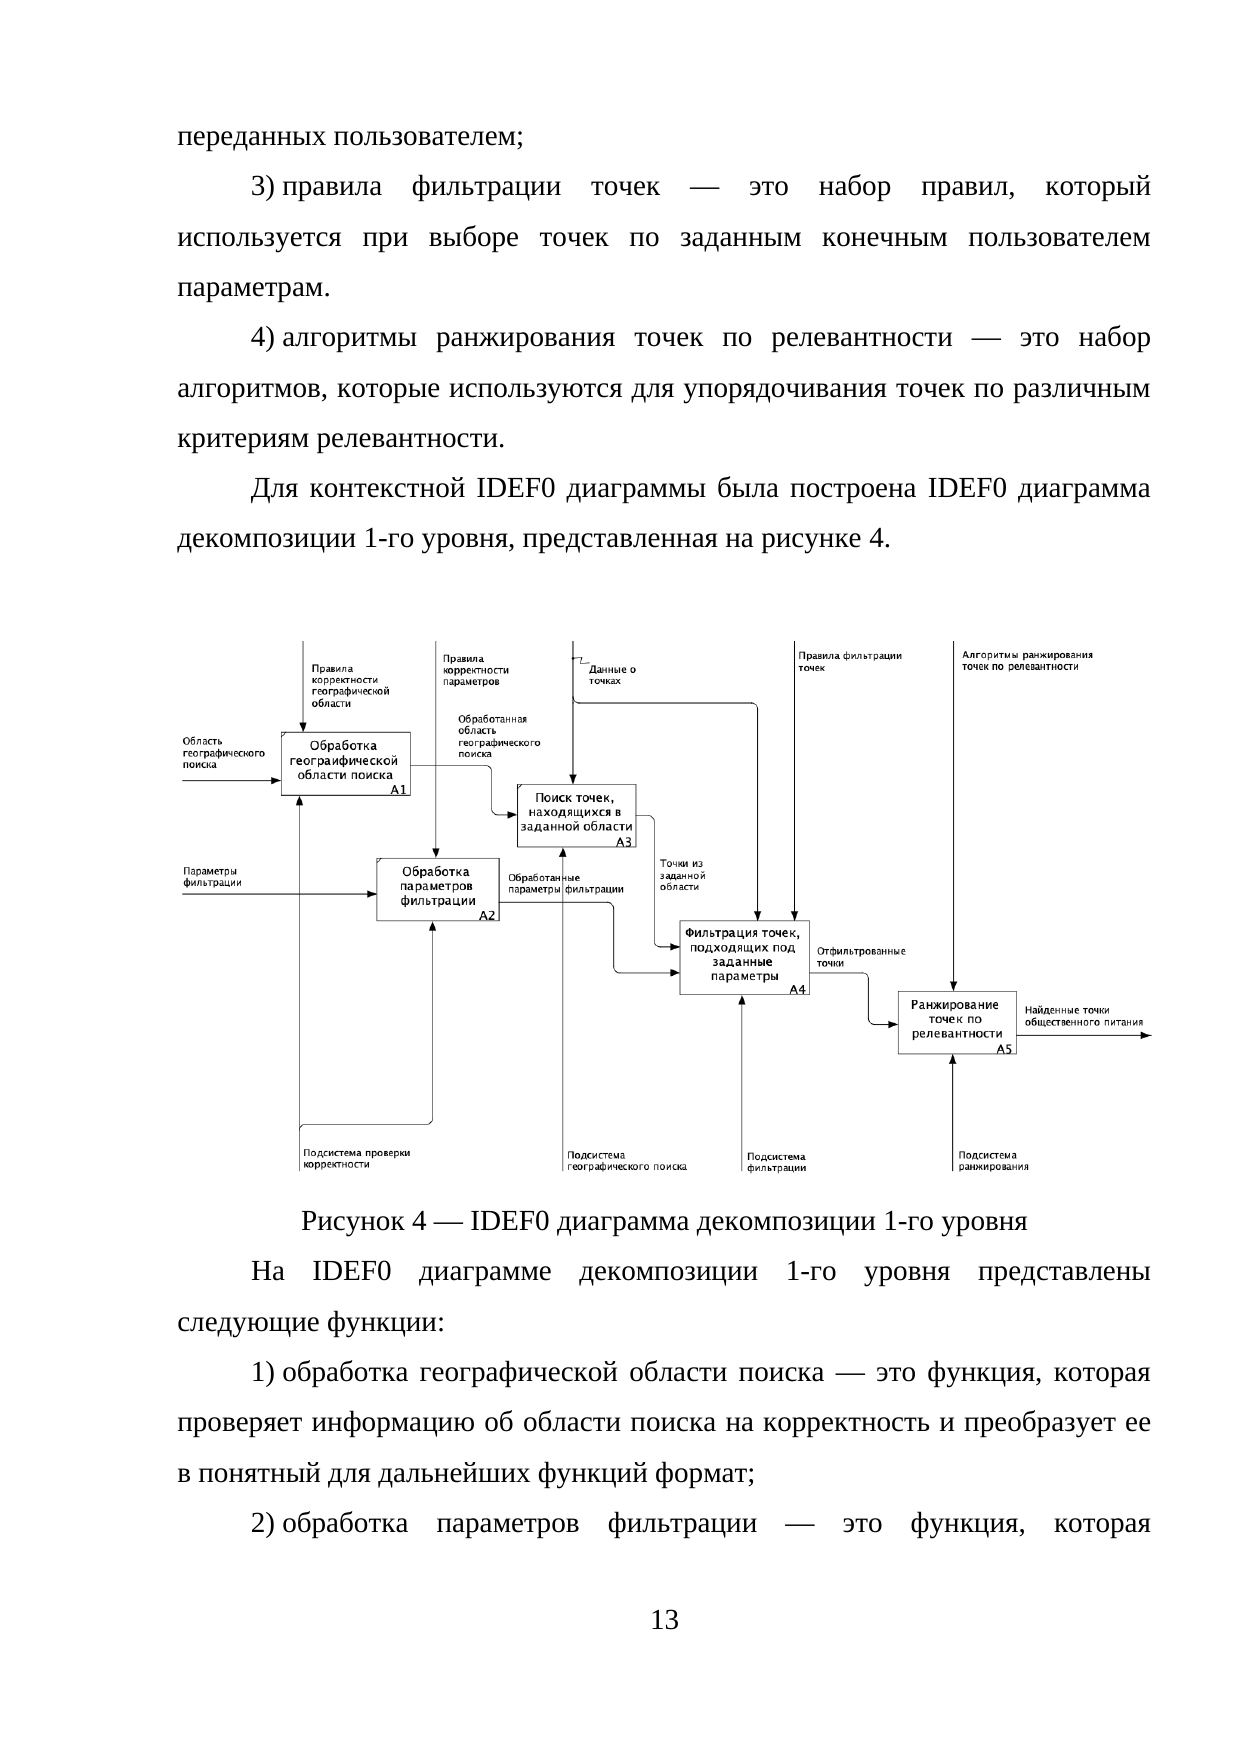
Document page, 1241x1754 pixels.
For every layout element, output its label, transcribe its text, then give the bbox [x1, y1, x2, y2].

list переданных пользователем; [177, 118, 1152, 152]
text На IDEF0 диаграмме декомпозиции 1-го уровня представлены следующие функции: [177, 1253, 1152, 1337]
text Для контекстной IDEF0 диаграммы была построена IDEF0 диаграмма декомпозиции 1-го уровня, представленная на рисунке 4. [177, 470, 1152, 554]
list обработка географической области поиска — это функция, которая проверяет информацию об области поиска на корректность и преобразует ее в понятный для дальнейших функций формат; [177, 1354, 1152, 1488]
list обработка параметров фильтрации — это функция, которая [177, 1505, 1152, 1538]
picture [177, 633, 1152, 1174]
text Рисунок 4 — IDEF0 диаграмма декомпозиции 1-го уровня [177, 1174, 1152, 1237]
list алгоритмы ранжирования точек по релевантности — это набор алгоритмов, которые используются для упорядочивания точек по различным критериям релевантности. [177, 319, 1152, 453]
list правила фильтрации точек — это набор правил, который используется при выборе точек по заданным конечным пользователем параметрам. [177, 168, 1152, 303]
